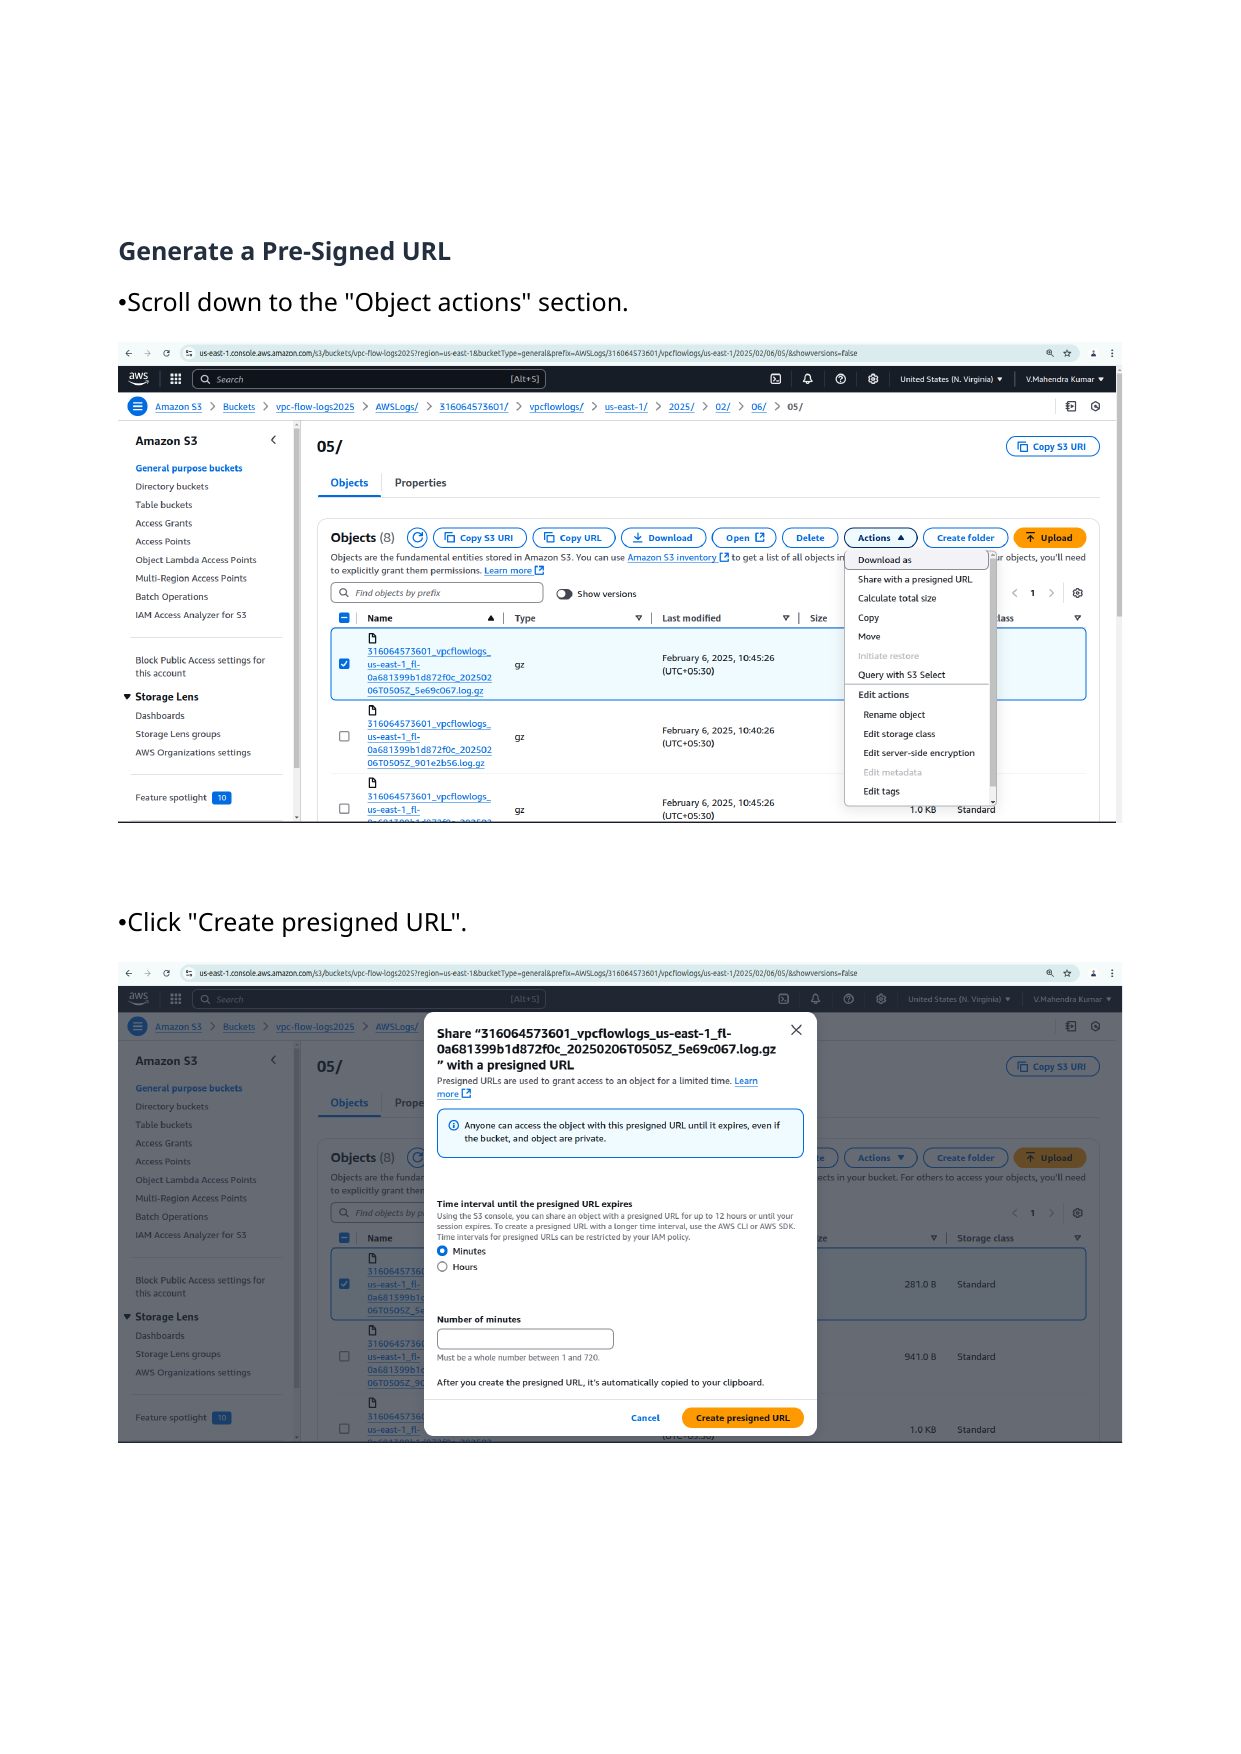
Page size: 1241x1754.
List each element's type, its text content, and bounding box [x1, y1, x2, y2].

list Scroll down to the "Object actions" section. [118, 285, 1122, 319]
picture [118, 342, 1123, 823]
picture [118, 962, 1123, 1443]
list Click "Create presigned URL". [118, 904, 1122, 938]
text Generate a Pre-Signed URL [118, 234, 1122, 268]
